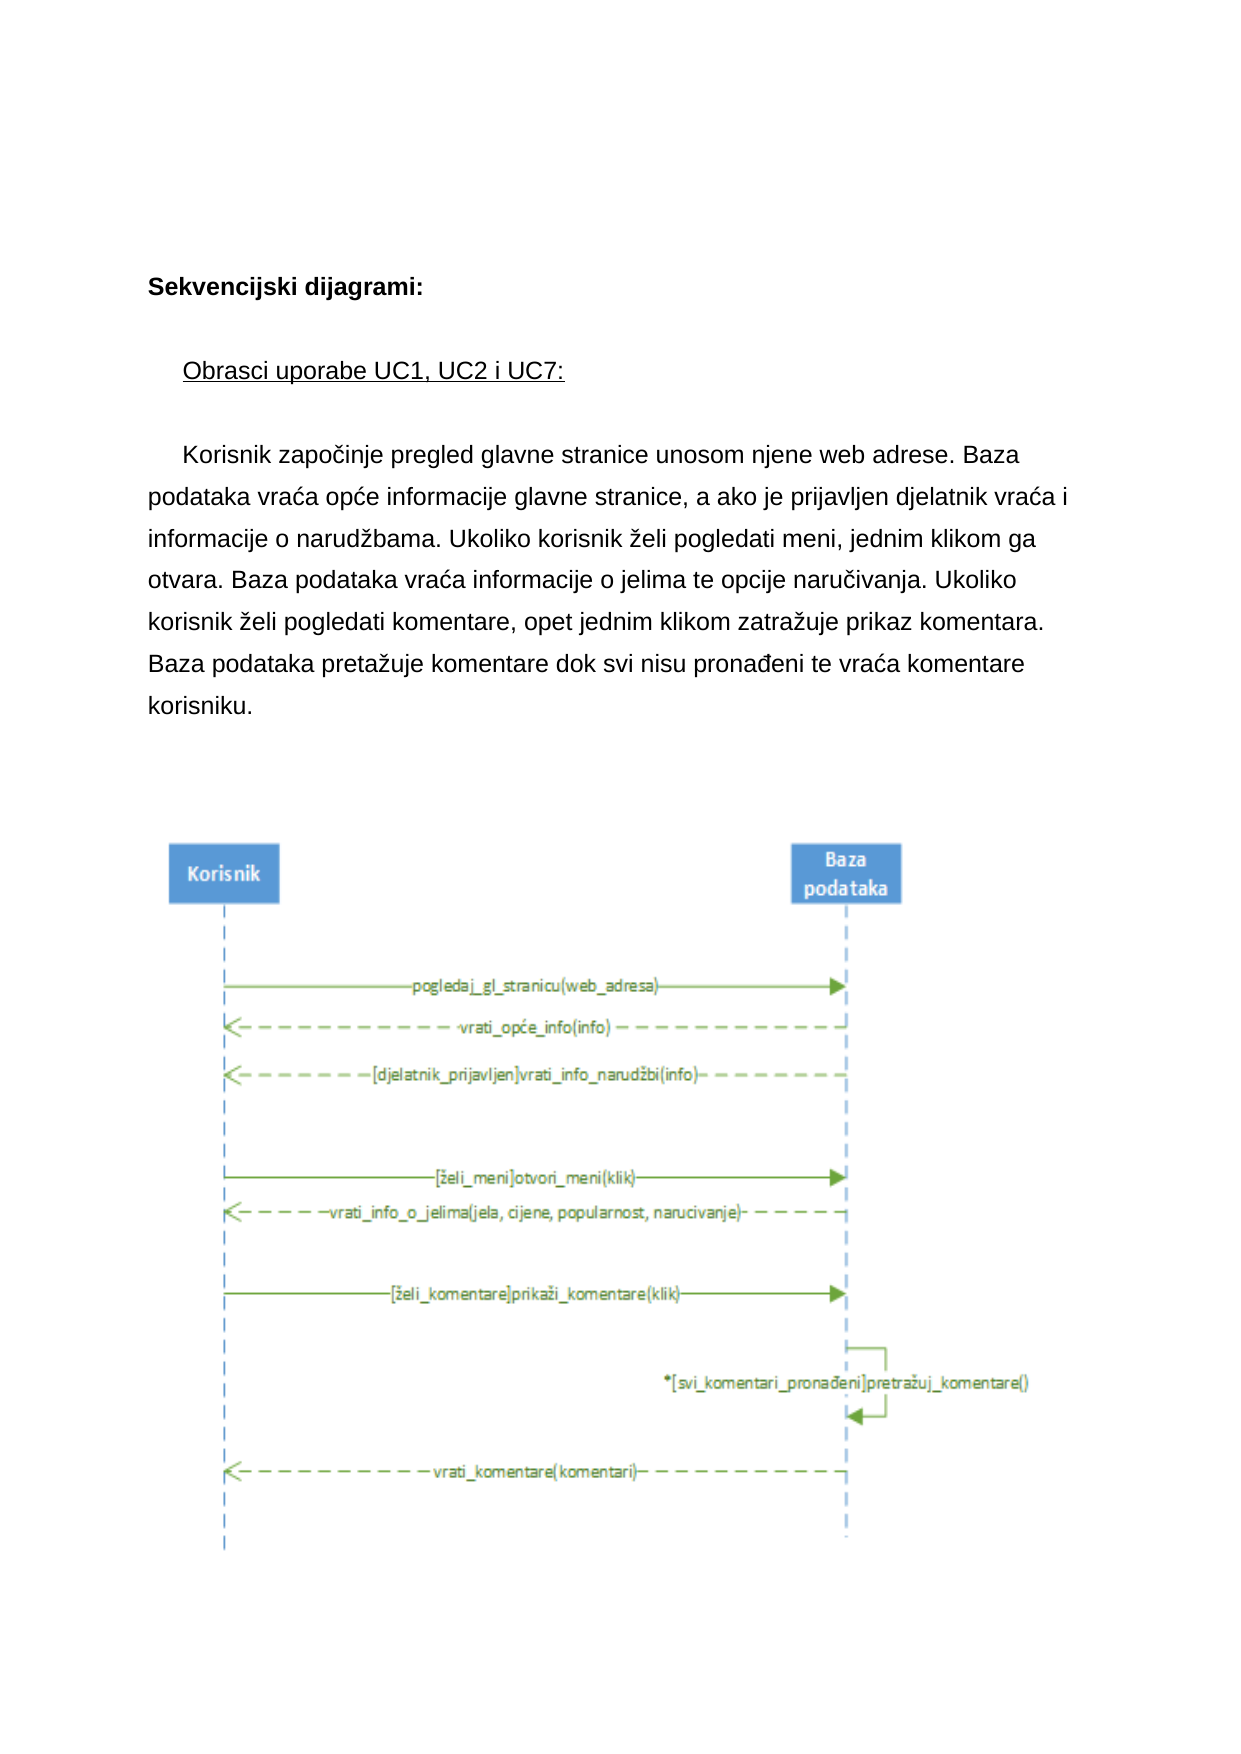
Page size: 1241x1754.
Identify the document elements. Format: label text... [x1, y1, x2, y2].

text Obrasci uporabe UC1, UC2 i UC7: [148, 357, 1093, 385]
text Sekvencijski dijagrami: [148, 273, 1093, 301]
text Korisnik započinje pregled glavne stranice unosom njene web adrese. Baza podataka vraća opće informacije glavne stranice, a ako je prijavljen djelatnik vraća i informacije o narudžbama. Ukoliko korisnik želi pogledati meni, jednim klikom ga otvara. Baza podataka vraća informacije o jelima te opcije naručivanja. Ukoliko korisnik želi pogledati komentare, opet jednim klikom zatražuje prikaz komentara. Baza podataka pretažuje komentare dok svi nisu pronađeni te vraća komentare korisniku. [148, 441, 1093, 720]
picture [166, 836, 1040, 1556]
